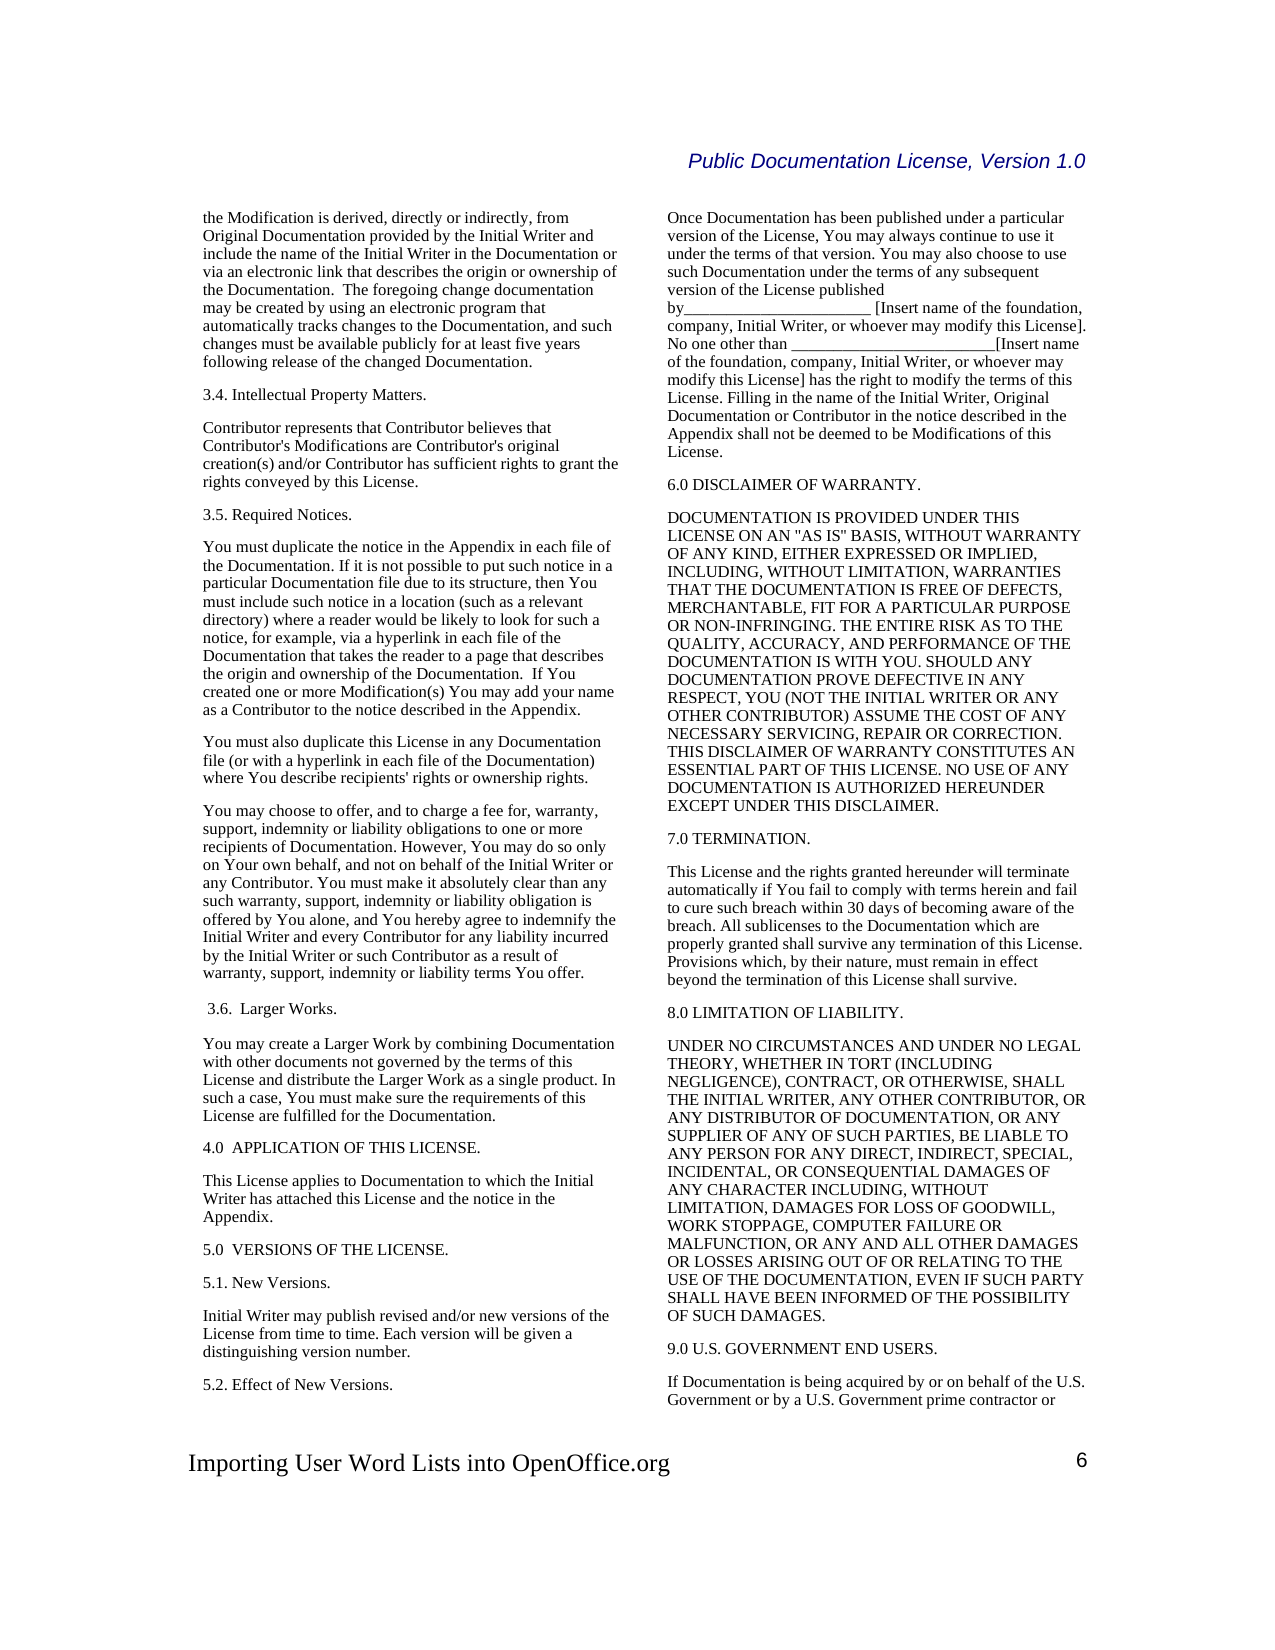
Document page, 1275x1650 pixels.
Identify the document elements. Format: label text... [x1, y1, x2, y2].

text 7.0 TERMINATION. [667, 830, 1087, 848]
text This License and the rights granted hereunder will terminate automatically if You fail to comply with terms herein and fail to cure such breach within 30 days of becoming aware of the breach. All sublicenses to the Documentation which are properly granted shall survive any termination of this License. Provisions which, by their nature, must remain in effect beyond the termination of this License shall survive. [667, 863, 1087, 989]
text Once Documentation has been published under a particular version of the License, You may always continue to use it under the terms of that version. You may also choose to use such Documentation under the terms of any subsequent version of the License published by______________________ [Insert name of the foundation, company, Initial Writer, or whoever may modify this License]. No one other than ________________________[Insert name of the foundation, company, Initial Writer, or whoever may modify this License] has the right to modify the terms of this License. Filling in the name of the Initial Writer, Original Documentation or Contributor in the notice described in the Appendix shall not be deemed to be Modifications of this License. [667, 209, 1087, 461]
text 3.4. Intellectual Property Matters. [203, 386, 623, 404]
text 3.5. Required Notices. [203, 506, 623, 524]
text You must duplicate the notice in the Appendix in each file of the Documentation. If it is not possible to put such notice in a particular Documentation file due to its structure, then You must include such notice in a location (such as a relevant directory) where a reader would be likely to look for such a notice, for example, via a hyperlink in each file of the Documentation that takes the reader to a page that describes the origin and ownership of the Documentation. If You created one or more Modification(s) You may add your name as a Contributor to the notice described in the Appendix. [203, 538, 623, 719]
text You must also duplicate this License in any Documentation file (or with a hyperlink in each file of the Documentation) where You describe recipients' rights or ownership rights. [203, 733, 623, 787]
text You may create a Larger Work by combining Documentation with other documents not governed by the terms of this License and distribute the Larger Work as a single product. In such a case, You must make sure the requirements of this License are fulfilled for the Documentation. [203, 1034, 623, 1125]
text You may choose to offer, and to charge a fee for, warranty, support, indemnity or liability obligations to one or more recipients of Documentation. However, You may do so only on Your own behalf, and not on behalf of the Initial Writer or any Contributor. You must make it absolutely clear than any such warranty, support, indemnity or liability obligation is offered by You alone, and You hereby agree to indemnify the Initial Writer and every Contributor for any liability incurred by the Initial Writer or such Contributor as a result of warranty, support, indemnity or liability terms You offer. [203, 802, 623, 982]
text 8.0 LIMITATION OF LIABILITY. [667, 1004, 1087, 1022]
text Contributor represents that Contributor believes that Contributor's Modifications are Contributor's original creation(s) and/or Contributor has sufficient rights to grant the rights conveyed by this License. [203, 419, 623, 491]
text UNDER NO CIRCUMSTANCES AND UNDER NO LEGAL THEORY, WHETHER IN TORT (INCLUDING NEGLIGENCE), CONTRACT, OR OTHERWISE, SHALL THE INITIAL WRITER, ANY OTHER CONTRIBUTOR, OR ANY DISTRIBUTOR OF DOCUMENTATION, OR ANY SUPPLIER OF ANY OF SUCH PARTIES, BE LIABLE TO ANY PERSON FOR ANY DIRECT, INDIRECT, SPECIAL, INCIDENTAL, OR CONSEQUENTIAL DAMAGES OF ANY CHARACTER INCLUDING, WITHOUT LIMITATION, DAMAGES FOR LOSS OF GOODWILL, WORK STOPPAGE, COMPUTER FAILURE OR MALFUNCTION, OR ANY AND ALL OTHER DAMAGES OR LOSSES ARISING OUT OF OR RELATING TO THE USE OF THE DOCUMENTATION, EVEN IF SUCH PARTY SHALL HAVE BEEN INFORMED OF THE POSSIBILITY OF SUCH DAMAGES. [667, 1037, 1087, 1325]
text 3.6. Larger Works. [203, 997, 623, 1020]
text 9.0 U.S. GOVERNMENT END USERS. [667, 1340, 1087, 1358]
text the Modification is derived, directly or indirectly, from Original Documentation provided by the Initial Writer and include the name of the Initial Writer in the Documentation or via an electronic link that describes the origin or ownership of the Documentation. The foregoing change documentation may be created by using an electronic program that automatically tracks changes to the Documentation, and such changes must be available publicly for at least five years following release of the changed Documentation. [203, 209, 623, 371]
text 4.0 APPLICATION OF THIS LICENSE. [203, 1139, 623, 1157]
text 6.0 DISCLAIMER OF WARRANTY. [667, 476, 1087, 494]
text If Documentation is being acquired by or on behalf of the U.S. Government or by a U.S. Government prime contractor or [667, 1372, 1087, 1408]
text Initial Writer may publish revised and/or new versions of the License from time to time. Each version will be given a distinguishing version number. [203, 1307, 623, 1361]
text 5.0 VERSIONS OF THE LICENSE. [203, 1241, 623, 1259]
text DOCUMENTATION IS PROVIDED UNDER THIS LICENSE ON AN "AS IS'' BASIS, WITHOUT WARRANTY OF ANY KIND, EITHER EXPRESSED OR IMPLIED, INCLUDING, WITHOUT LIMITATION, WARRANTIES THAT THE DOCUMENTATION IS FREE OF DEFECTS, MERCHANTABLE, FIT FOR A PARTICULAR PURPOSE OR NON-INFRINGING. THE ENTIRE RISK AS TO THE QUALITY, ACCURACY, AND PERFORMANCE OF THE DOCUMENTATION IS WITH YOU. SHOULD ANY DOCUMENTATION PROVE DEFECTIVE IN ANY RESPECT, YOU (NOT THE INITIAL WRITER OR ANY OTHER CONTRIBUTOR) ASSUME THE COST OF ANY NECESSARY SERVICING, REPAIR OR CORRECTION. THIS DISCLAIMER OF WARRANTY CONSTITUTES AN ESSENTIAL PART OF THIS LICENSE. NO USE OF ANY DOCUMENTATION IS AUTHORIZED HEREUNDER EXCEPT UNDER THIS DISCLAIMER. [667, 509, 1087, 815]
text This License applies to Documentation to which the Initial Writer has attached this License and the notice in the Appendix. [203, 1172, 623, 1226]
text 5.2. Effect of New Versions. [203, 1376, 623, 1394]
text 5.1. New Versions. [203, 1274, 623, 1292]
